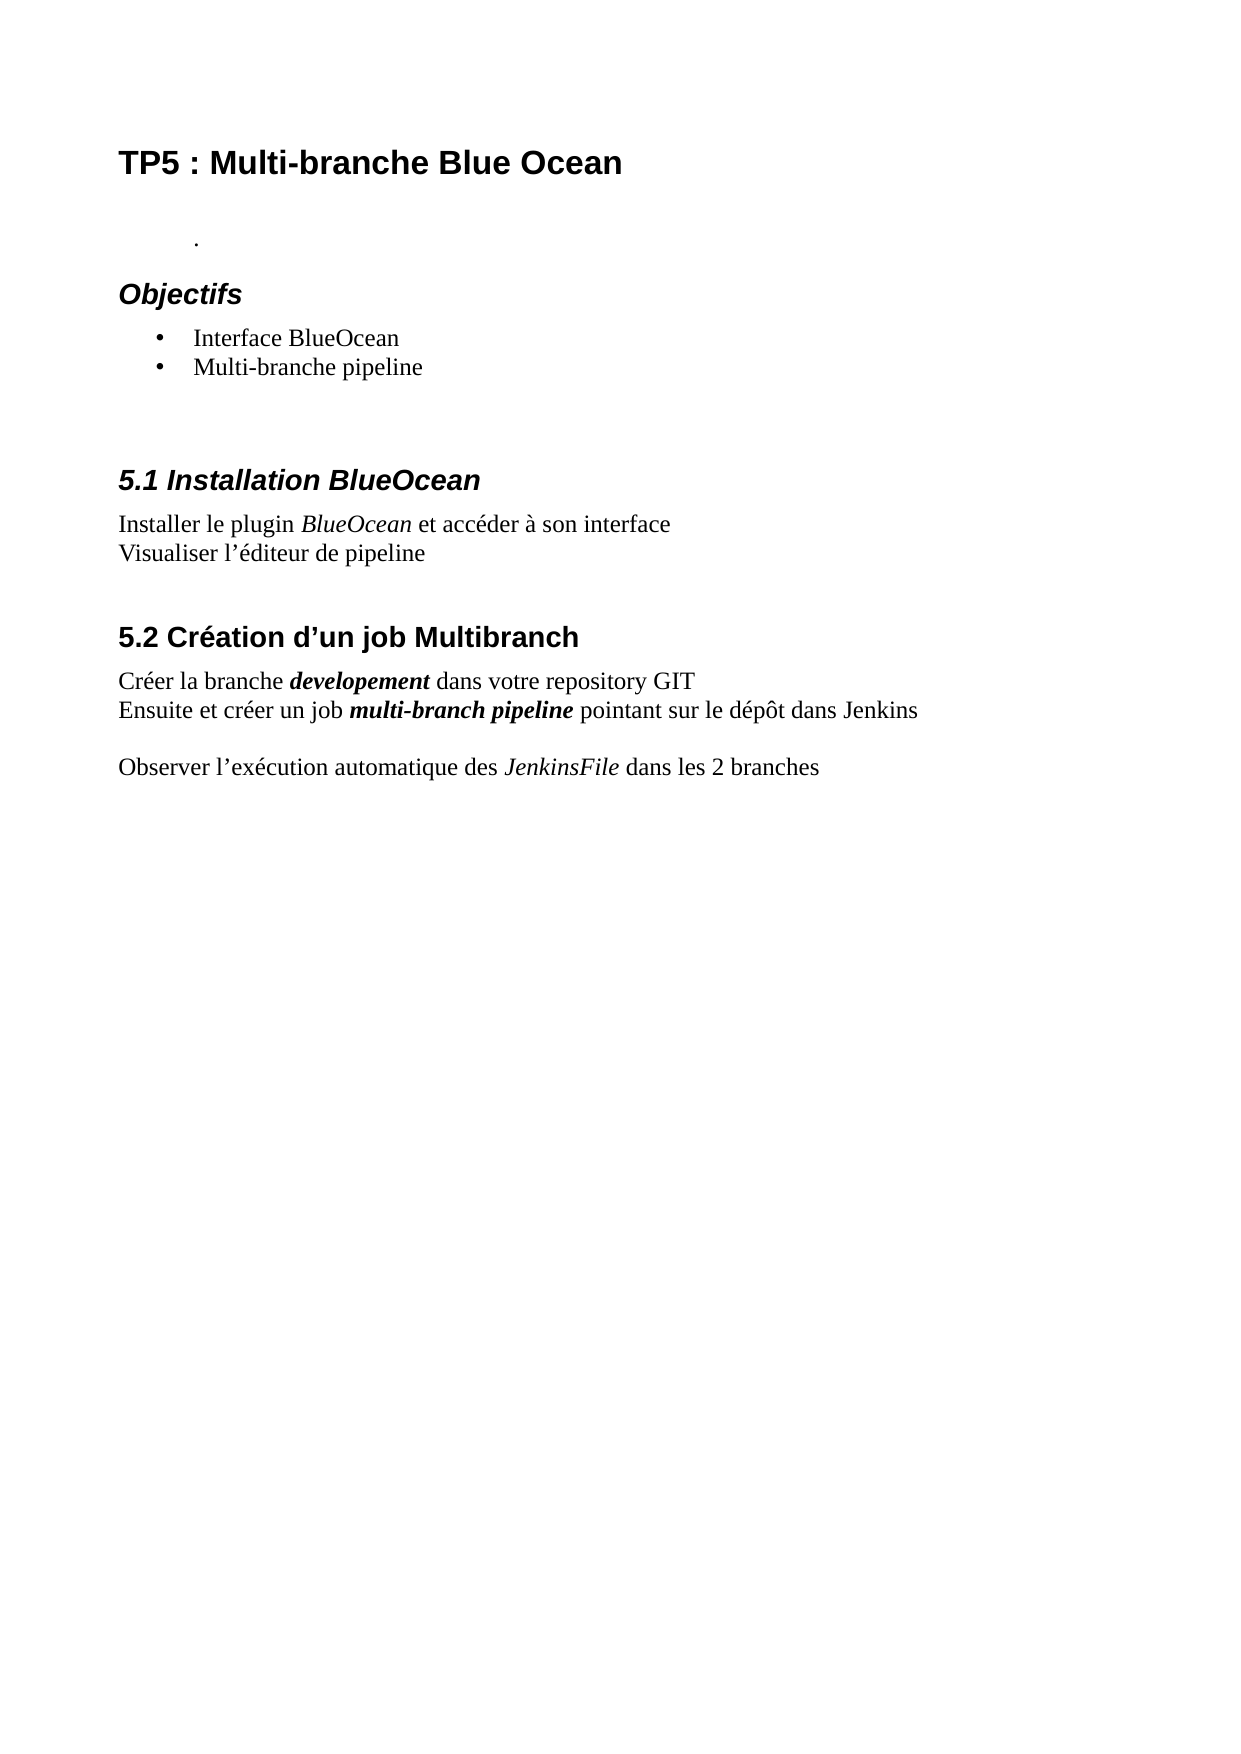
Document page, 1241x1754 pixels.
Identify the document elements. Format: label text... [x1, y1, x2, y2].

subtitle Objectifs [118, 277, 1122, 310]
text Visualiser l’éditeur de pipeline [118, 538, 1122, 566]
list Interface BlueOcean [156, 323, 1122, 352]
list Multi-branche pipeline [156, 352, 1122, 380]
text Ensuite et créer un job multi-branch pipeline pointant sur le dépôt dans Jenkins [118, 695, 1122, 724]
subtitle 5.2 Création d’un job Multibranch [118, 620, 1122, 654]
text Installer le plugin BlueOcean et accéder à son interface [118, 509, 1122, 538]
list . [156, 223, 1122, 252]
subtitle TP5 : Multi-branche Blue Ocean [118, 143, 1122, 182]
text Observer l’exécution automatique des JenkinsFile dans les 2 branches [118, 752, 1122, 781]
subtitle 5.1 Installation BlueOcean [118, 463, 1122, 496]
text Créer la branche developement dans votre repository GIT [118, 666, 1122, 695]
